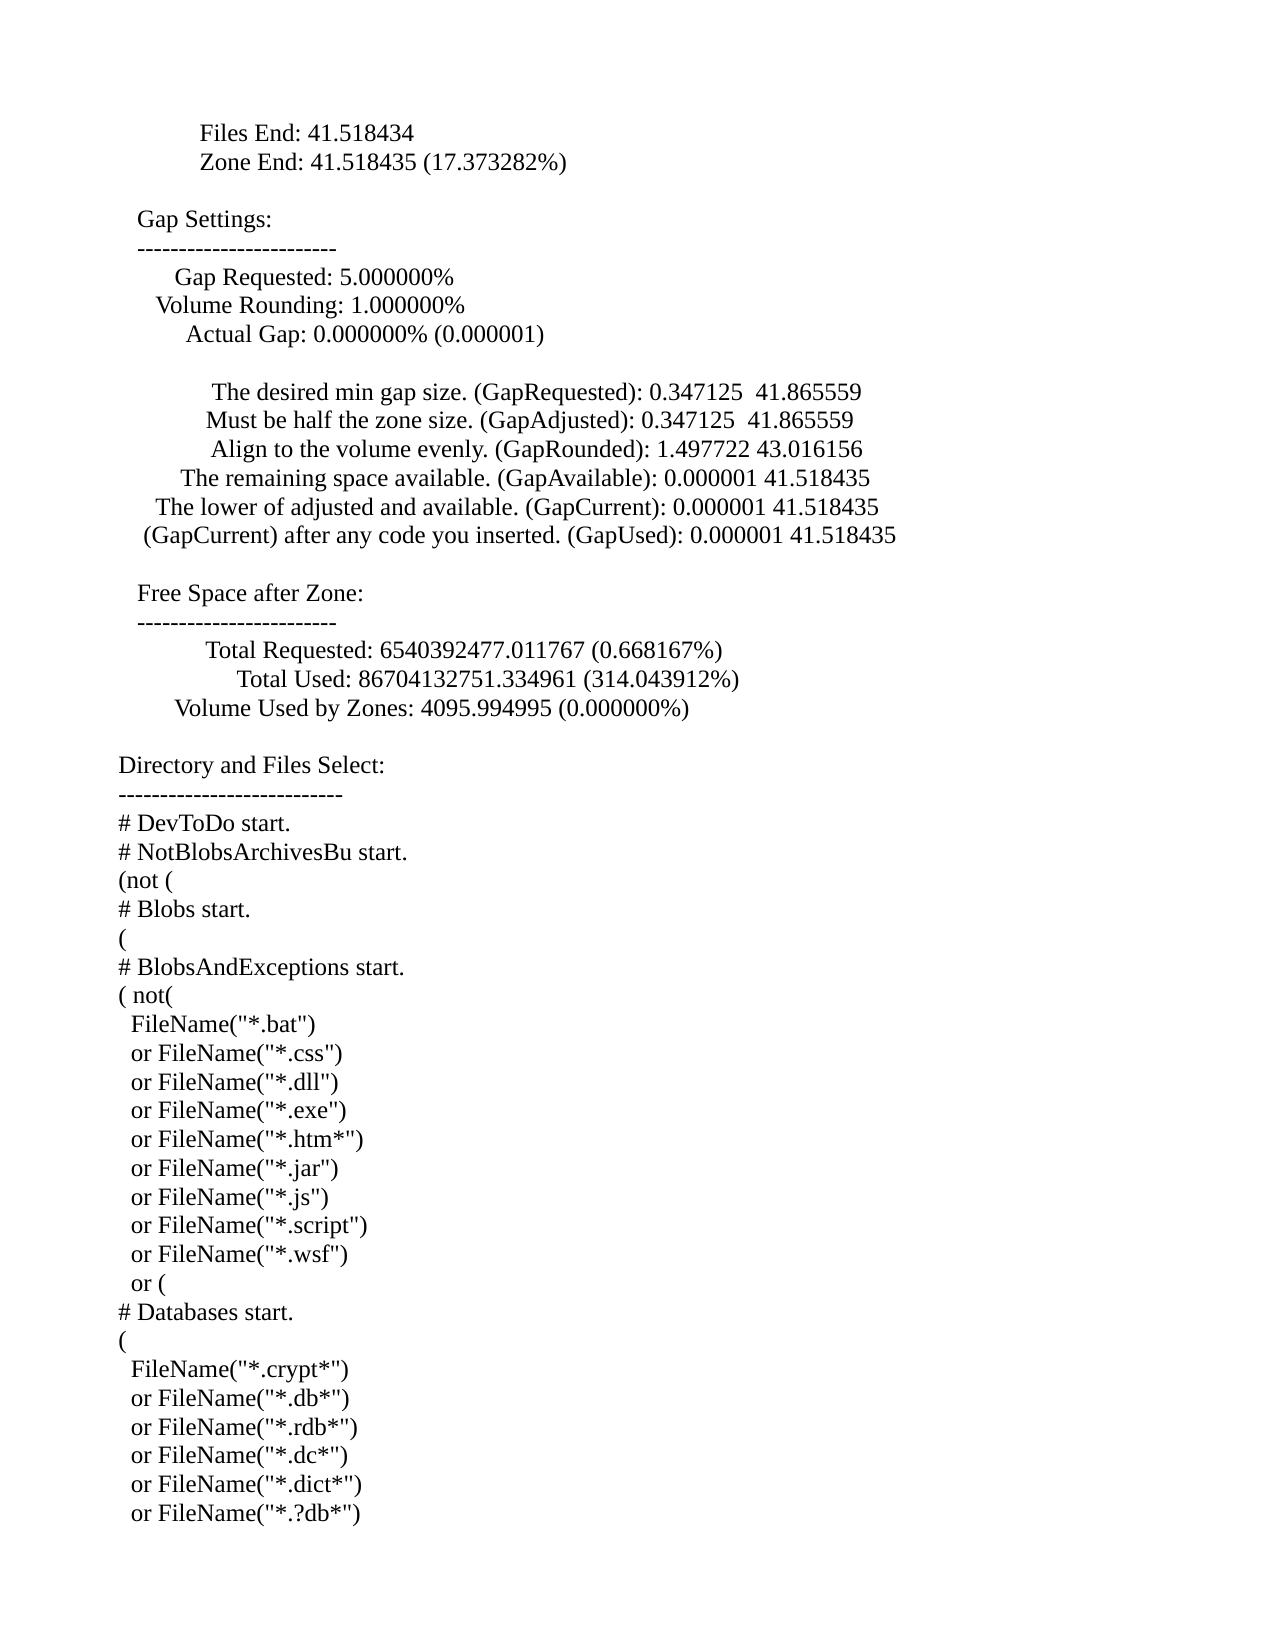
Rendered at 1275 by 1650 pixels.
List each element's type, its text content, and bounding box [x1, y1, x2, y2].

text or FileName("*.exe") [118, 1096, 1157, 1124]
text or FileName("*.htm*") [118, 1124, 1157, 1153]
text or FileName("*.wsf") [118, 1239, 1157, 1268]
text FileName("*.crypt*") [118, 1354, 1157, 1383]
text or FileName("*.dc*") [118, 1441, 1157, 1469]
text ( [118, 1326, 1157, 1354]
text ------------------------ [118, 233, 1157, 262]
text --------------------------- [118, 779, 1157, 808]
text ( not( [118, 981, 1157, 1009]
text Actual Gap: 0.000000% (0.000001) [118, 319, 1157, 348]
text Volume Rounding: 1.000000% [118, 291, 1157, 319]
text # NotBlobsArchivesBu start. [118, 837, 1157, 866]
text The remaining space available. (GapAvailable): 0.000001 41.518435 [118, 463, 1157, 492]
text Gap Settings: [118, 204, 1157, 233]
text Free Space after Zone: [118, 578, 1157, 607]
text # Databases start. [118, 1297, 1157, 1326]
text or FileName("*.dll") [118, 1067, 1157, 1096]
text or FileName("*.?db*") [118, 1498, 1157, 1527]
text FileName("*.bat") [118, 1009, 1157, 1038]
text Must be half the zone size. (GapAdjusted): 0.347125 41.865559 [118, 406, 1157, 434]
text or FileName("*.script") [118, 1211, 1157, 1239]
text or FileName("*.db*") [118, 1383, 1157, 1412]
text Files End: 41.518434 [118, 118, 1157, 147]
text Gap Requested: 5.000000% [118, 262, 1157, 291]
text # DevToDo start. [118, 808, 1157, 837]
text # Blobs start. [118, 894, 1157, 923]
text (GapCurrent) after any code you inserted. (GapUsed): 0.000001 41.518435 [118, 521, 1157, 549]
text Align to the volume evenly. (GapRounded): 1.497722 43.016156 [118, 434, 1157, 463]
text # BlobsAndExceptions start. [118, 952, 1157, 981]
text (not ( [118, 866, 1157, 894]
text Total Requested: 6540392477.011767 (0.668167%) [118, 636, 1157, 664]
text ( [118, 923, 1157, 952]
text or ( [118, 1268, 1157, 1297]
text Zone End: 41.518435 (17.373282%) [118, 147, 1157, 176]
text or FileName("*.js") [118, 1182, 1157, 1211]
text Total Used: 86704132751.334961 (314.043912%) [118, 664, 1157, 693]
text ------------------------ [118, 607, 1157, 636]
text or FileName("*.rdb*") [118, 1412, 1157, 1441]
text Volume Used by Zones: 4095.994995 (0.000000%) [118, 693, 1157, 722]
text or FileName("*.dict*") [118, 1469, 1157, 1498]
text The desired min gap size. (GapRequested): 0.347125 41.865559 [118, 377, 1157, 406]
text or FileName("*.jar") [118, 1153, 1157, 1182]
text The lower of adjusted and available. (GapCurrent): 0.000001 41.518435 [118, 492, 1157, 521]
text or FileName("*.css") [118, 1038, 1157, 1067]
text Directory and Files Select: [118, 751, 1157, 779]
